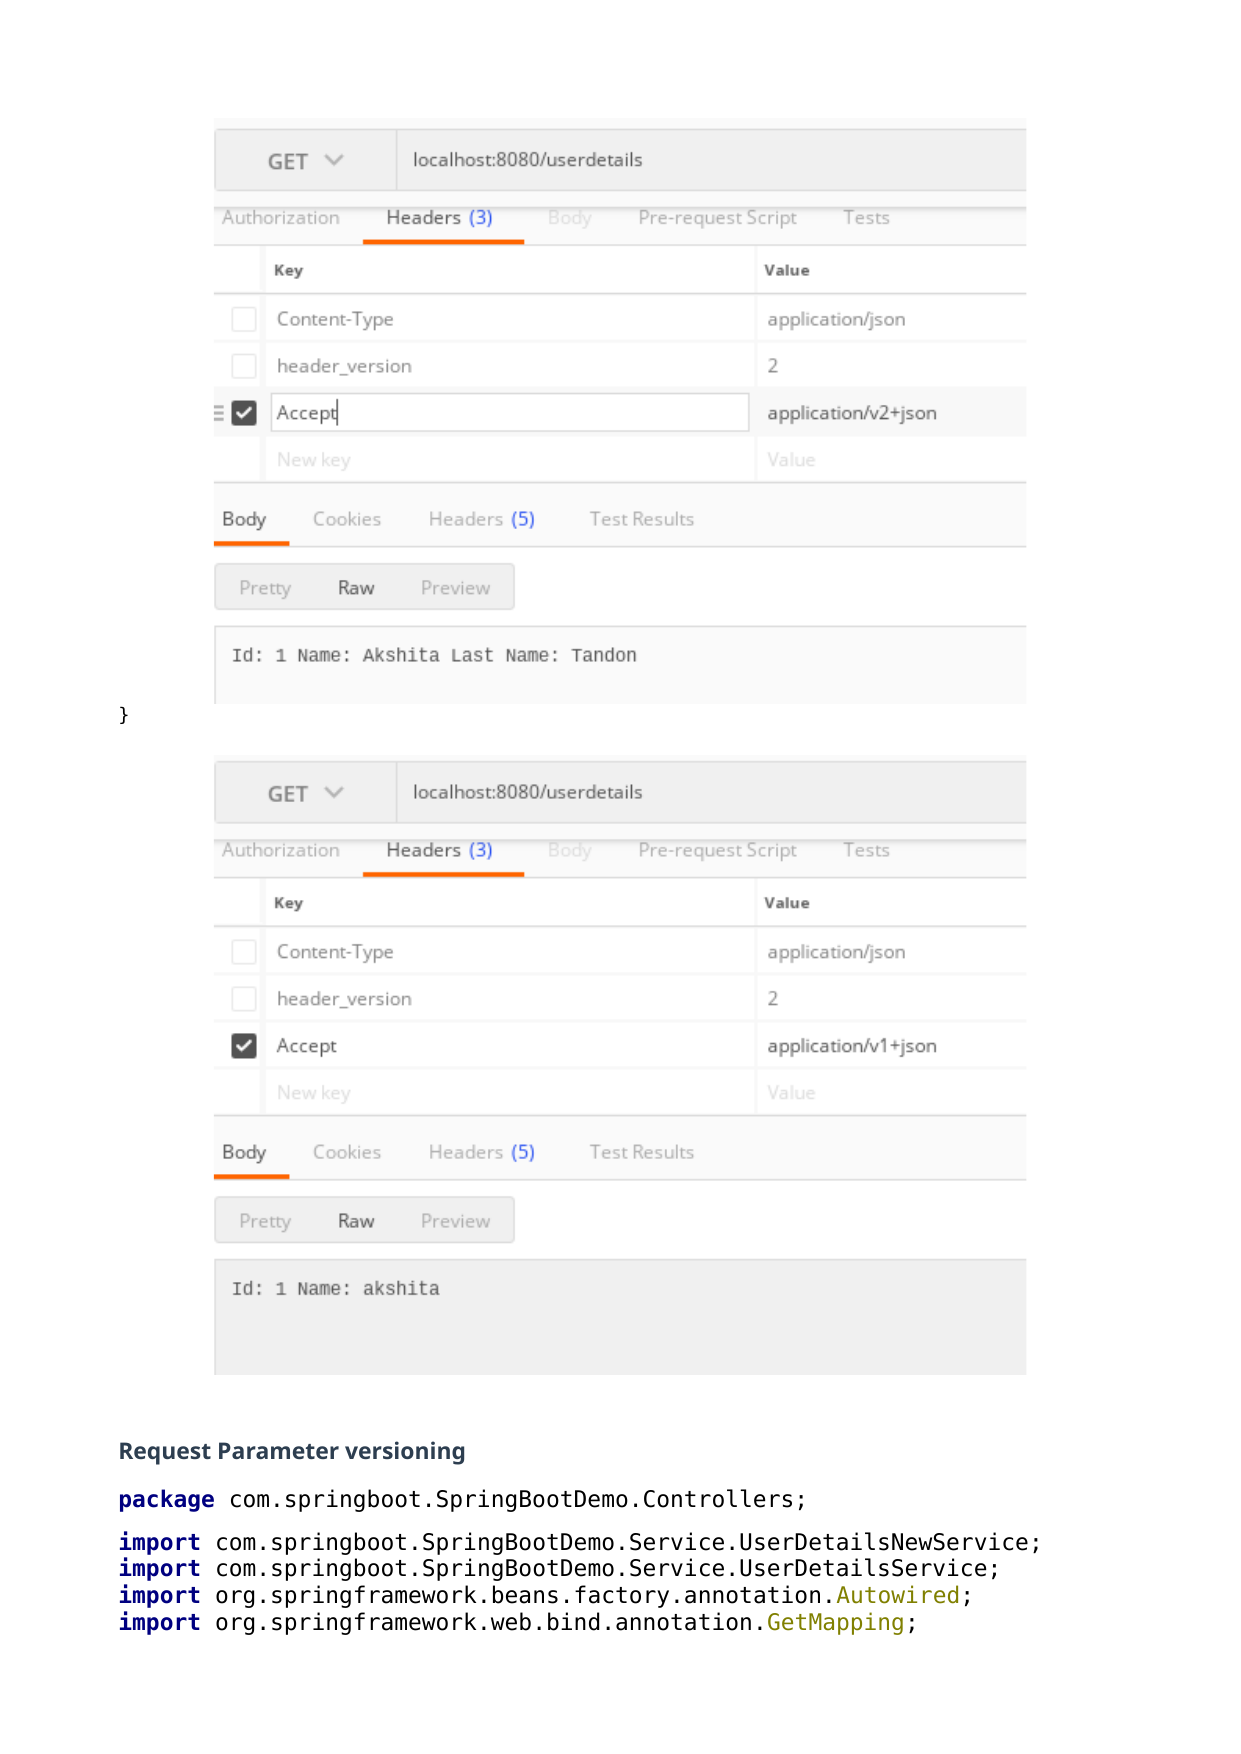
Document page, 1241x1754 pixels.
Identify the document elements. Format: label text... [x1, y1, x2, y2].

text import org.springframework.beans.factory.annotation.Autowired; [118, 1582, 1122, 1609]
picture [213, 755, 1027, 1375]
text import com.springboot.SpringBootDemo.Service.UserDetailsService; [118, 1555, 1122, 1582]
picture [213, 118, 1027, 704]
text } [118, 118, 1122, 726]
text package com.springboot.SpringBootDemo.Controllers; [118, 1486, 1122, 1513]
text import org.springframework.web.bind.annotation.GetMapping; [118, 1609, 1122, 1635]
text Request Parameter versioning [118, 1435, 1122, 1466]
text import com.springboot.SpringBootDemo.Service.UserDetailsNewService; [118, 1529, 1122, 1555]
